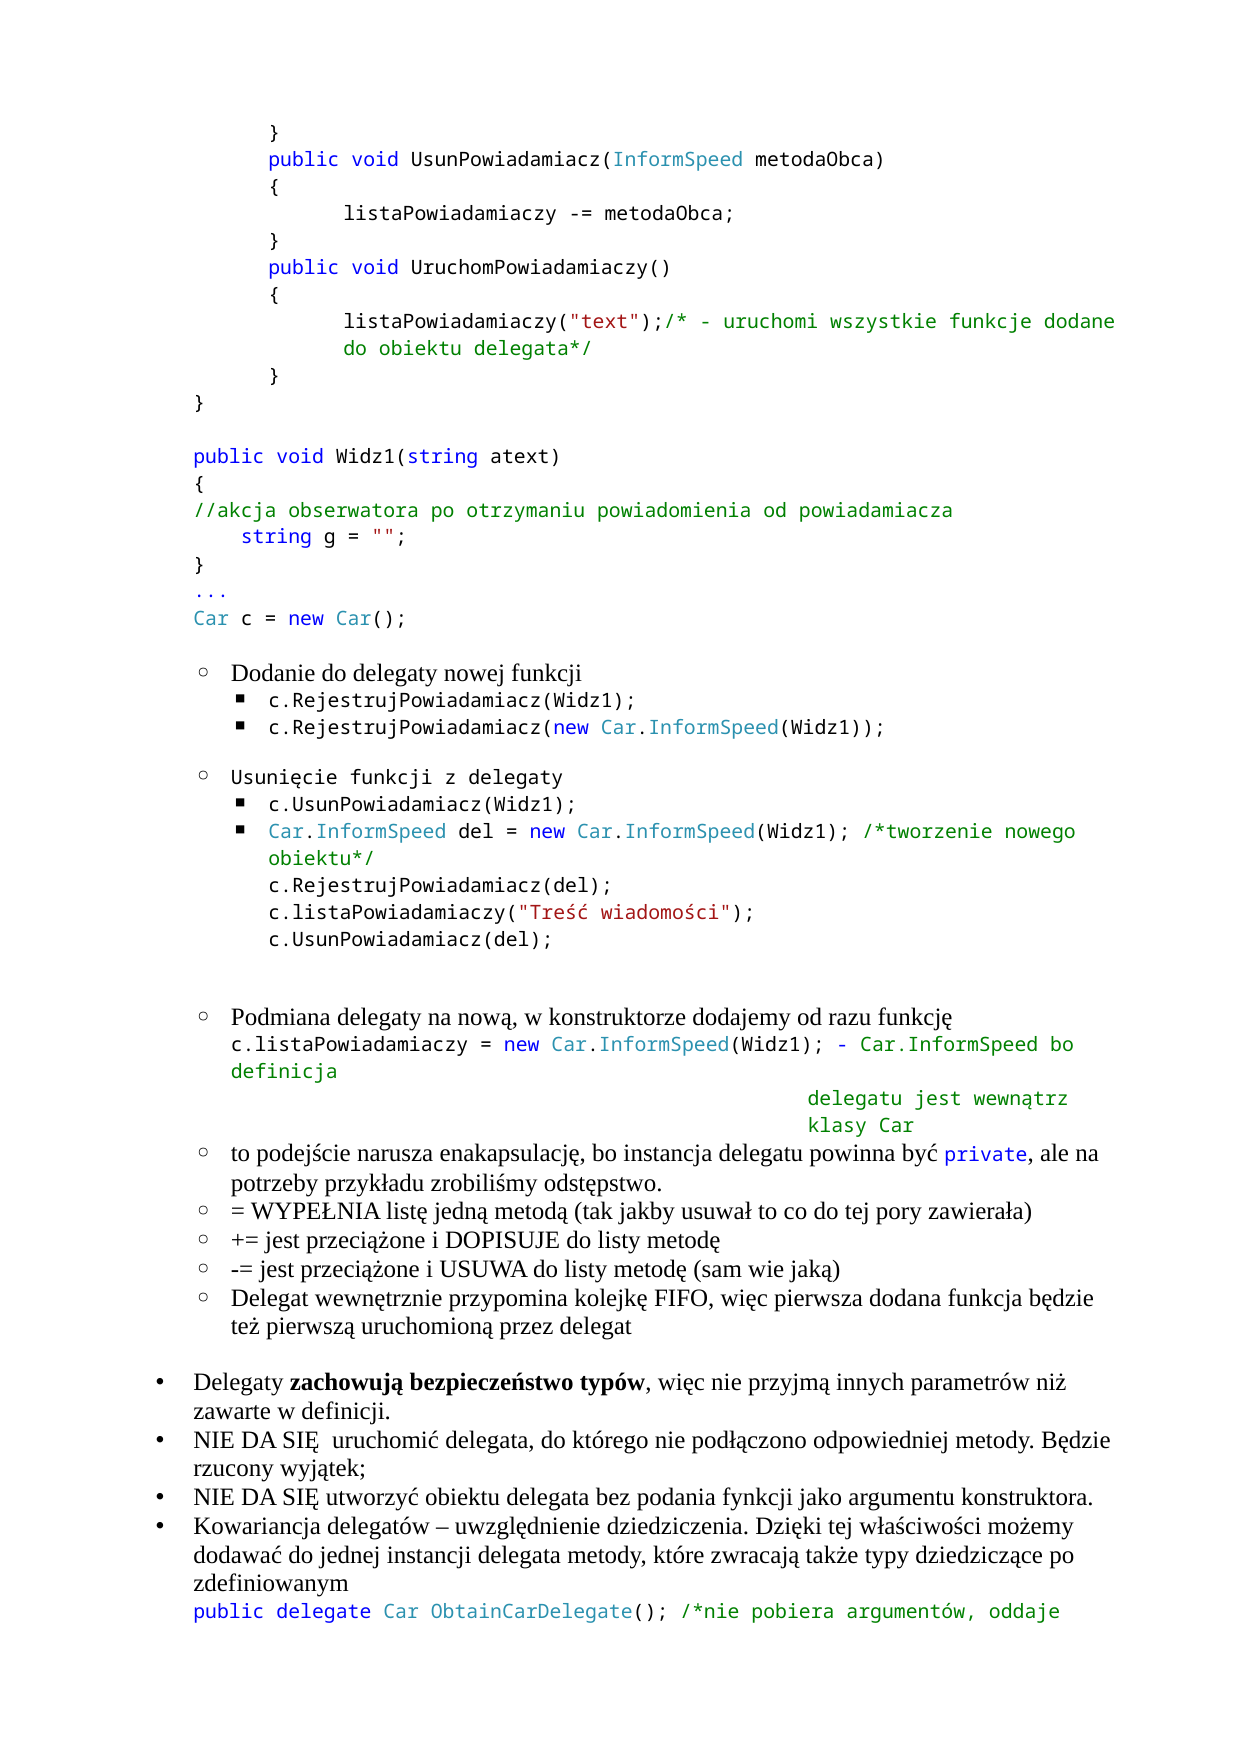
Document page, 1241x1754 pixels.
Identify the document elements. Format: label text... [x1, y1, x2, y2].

list //akcja obserwatora po otrzymaniu powiadomienia od powiadamiacza [156, 496, 1122, 523]
list Delegaty zachowują bezpieczeństwo typów, więc nie przyjmą innych parametrów niż zawarte w definicji. [156, 1367, 1122, 1425]
list c.RejestrujPowiadamiacz(Widz1); [231, 686, 1122, 713]
list } [156, 550, 1122, 577]
list delegatu jest wewnątrz klasy Car [770, 1084, 1122, 1138]
list NIE DA SIĘ uruchomić delegata, do którego nie podłączono odpowiedniej metody. Będzie rzucony wyjątek; [156, 1425, 1122, 1482]
list c.UsunPowiadamiacz(Widz1); [231, 790, 1122, 817]
list += jest przeciążone i DOPISUJE do listy metodę [193, 1225, 1122, 1254]
list Car c = new Car(); [156, 604, 1122, 631]
list public void UruchomPowiadamiaczy() [231, 253, 1122, 280]
list = WYPEŁNIA listę jedną metodą (tak jakby usuwał to co do tej pory zawierała) [193, 1196, 1122, 1225]
list ... [156, 577, 1122, 604]
list } [231, 118, 1122, 145]
list Car.InformSpeed del = new Car.InformSpeed(Widz1); /*tworzenie nowego obiektu*/ [231, 817, 1122, 871]
list } [231, 361, 1122, 388]
list c.listaPowiadamiaczy("Treść wiadomości"); [231, 898, 1122, 925]
list listaPowiadamiaczy("text");/* - uruchomi wszystkie funkcje dodane do obiektu delegata*/ [306, 307, 1122, 361]
list Delegat wewnętrznie przypomina kolejkę FIFO, więc pierwsza dodana funkcja będzie też pierwszą uruchomioną przez delegat [193, 1283, 1122, 1340]
list { [156, 469, 1122, 496]
list } [231, 226, 1122, 253]
list Dodanie do delegaty nowej funkcji [193, 658, 1122, 686]
list c.UsunPowiadamiacz(del); [231, 925, 1122, 952]
list Podmiana delegaty na nową, w konstruktorze dodajemy od razu funkcję [193, 1002, 1122, 1031]
list c.RejestrujPowiadamiacz(del); [231, 871, 1122, 898]
list Kowariancja delegatów – uwzględnienie dziedziczenia. Dzięki tej właściwości możemy dodawać do jednej instancji delegata metody, które zwracają także typy dziedziczące po zdefiniowanym [156, 1511, 1122, 1597]
list c.RejestrujPowiadamiacz(new Car.InformSpeed(Widz1)); [231, 713, 1122, 740]
list Usunięcie funkcji z delegaty [193, 763, 1122, 790]
list public void UsunPowiadamiacz(InformSpeed metodaObca) [231, 145, 1122, 172]
list string g = ""; [156, 523, 1122, 550]
list public delegate Car ObtainCarDelegate(); /*nie pobiera argumentów, oddaje [156, 1597, 1122, 1624]
list public void Widz1(string atext) [156, 442, 1122, 469]
list { [231, 280, 1122, 307]
list NIE DA SIĘ utworzyć obiektu delegata bez podania fynkcji jako argumentu konstruktora. [156, 1482, 1122, 1511]
list c.listaPowiadamiaczy = new Car.InformSpeed(Widz1); - Car.InformSpeed bo definicja [193, 1031, 1122, 1084]
list -= jest przeciążone i USUWA do listy metodę (sam wie jaką) [193, 1254, 1122, 1283]
list { [231, 172, 1122, 199]
list } [156, 388, 1122, 415]
list to podejście narusza enakapsulację, bo instancja delegatu powinna być private, ale na potrzeby przykładu zrobiliśmy odstępstwo. [193, 1138, 1122, 1196]
list listaPowiadamiaczy -= metodaObca; [306, 199, 1122, 226]
